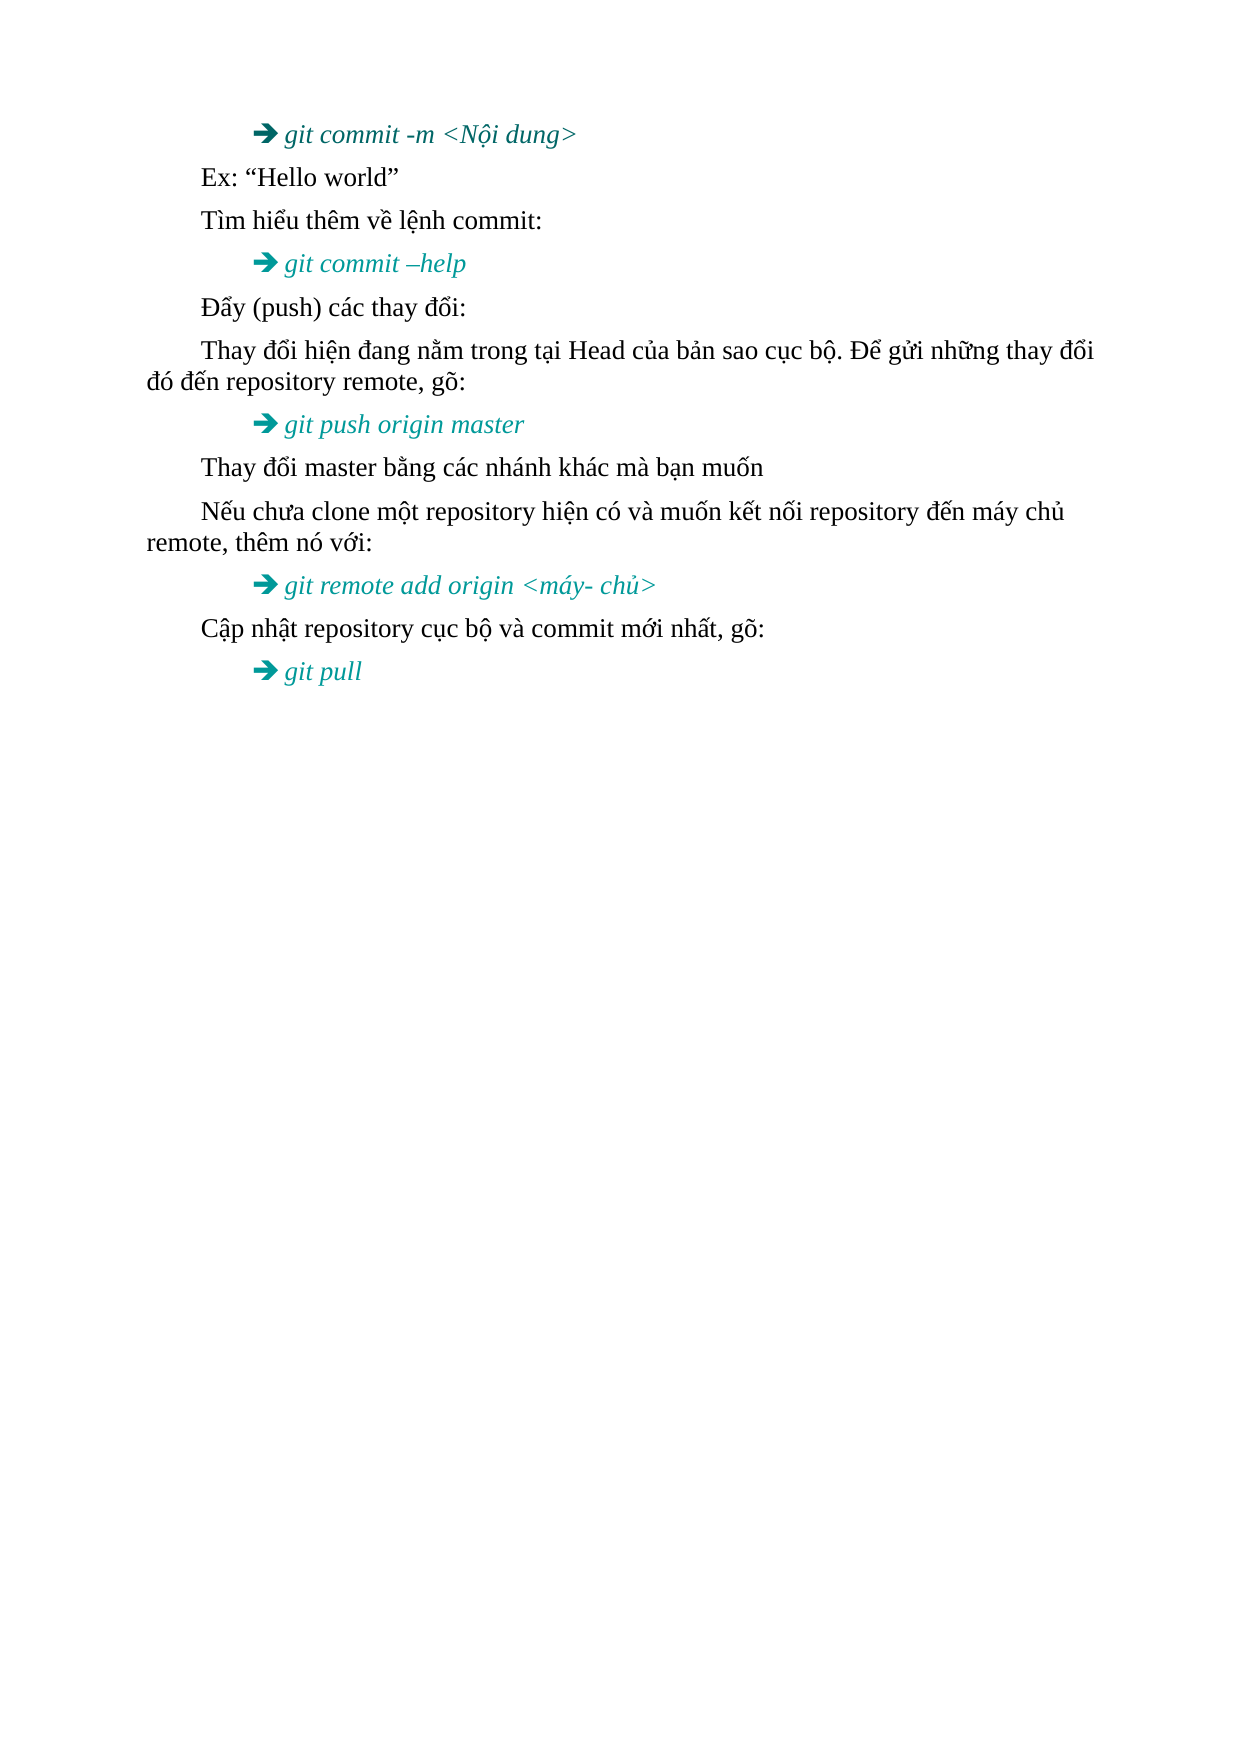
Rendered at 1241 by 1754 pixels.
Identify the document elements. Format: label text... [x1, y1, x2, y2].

text Cập nhật repository cục bộ và commit mới nhất, gõ: [146, 612, 1111, 643]
list git commit –help [146, 248, 1111, 279]
list git push origin master [146, 408, 1111, 439]
text Tìm hiểu thêm về lệnh commit: [146, 204, 1111, 236]
list git commit -m <Nội dung> [146, 118, 1111, 149]
list git pull [146, 655, 1111, 686]
text Thay đổi hiện đang nằm trong tại Head của bản sao cục bộ. Để gửi những thay đổi đó đến repository remote, gõ: [146, 334, 1111, 396]
text Nếu chưa clone một repository hiện có và muốn kết nối repository đến máy chủ remote, thêm nó với: [146, 494, 1111, 557]
text Thay đổi master bằng các nhánh khác mà bạn muốn [146, 451, 1111, 483]
list git remote add origin <máy- chủ> [146, 569, 1111, 600]
text Đẩy (push) các thay đổi: [146, 291, 1111, 322]
text Ex: “Hello world” [146, 161, 1111, 192]
